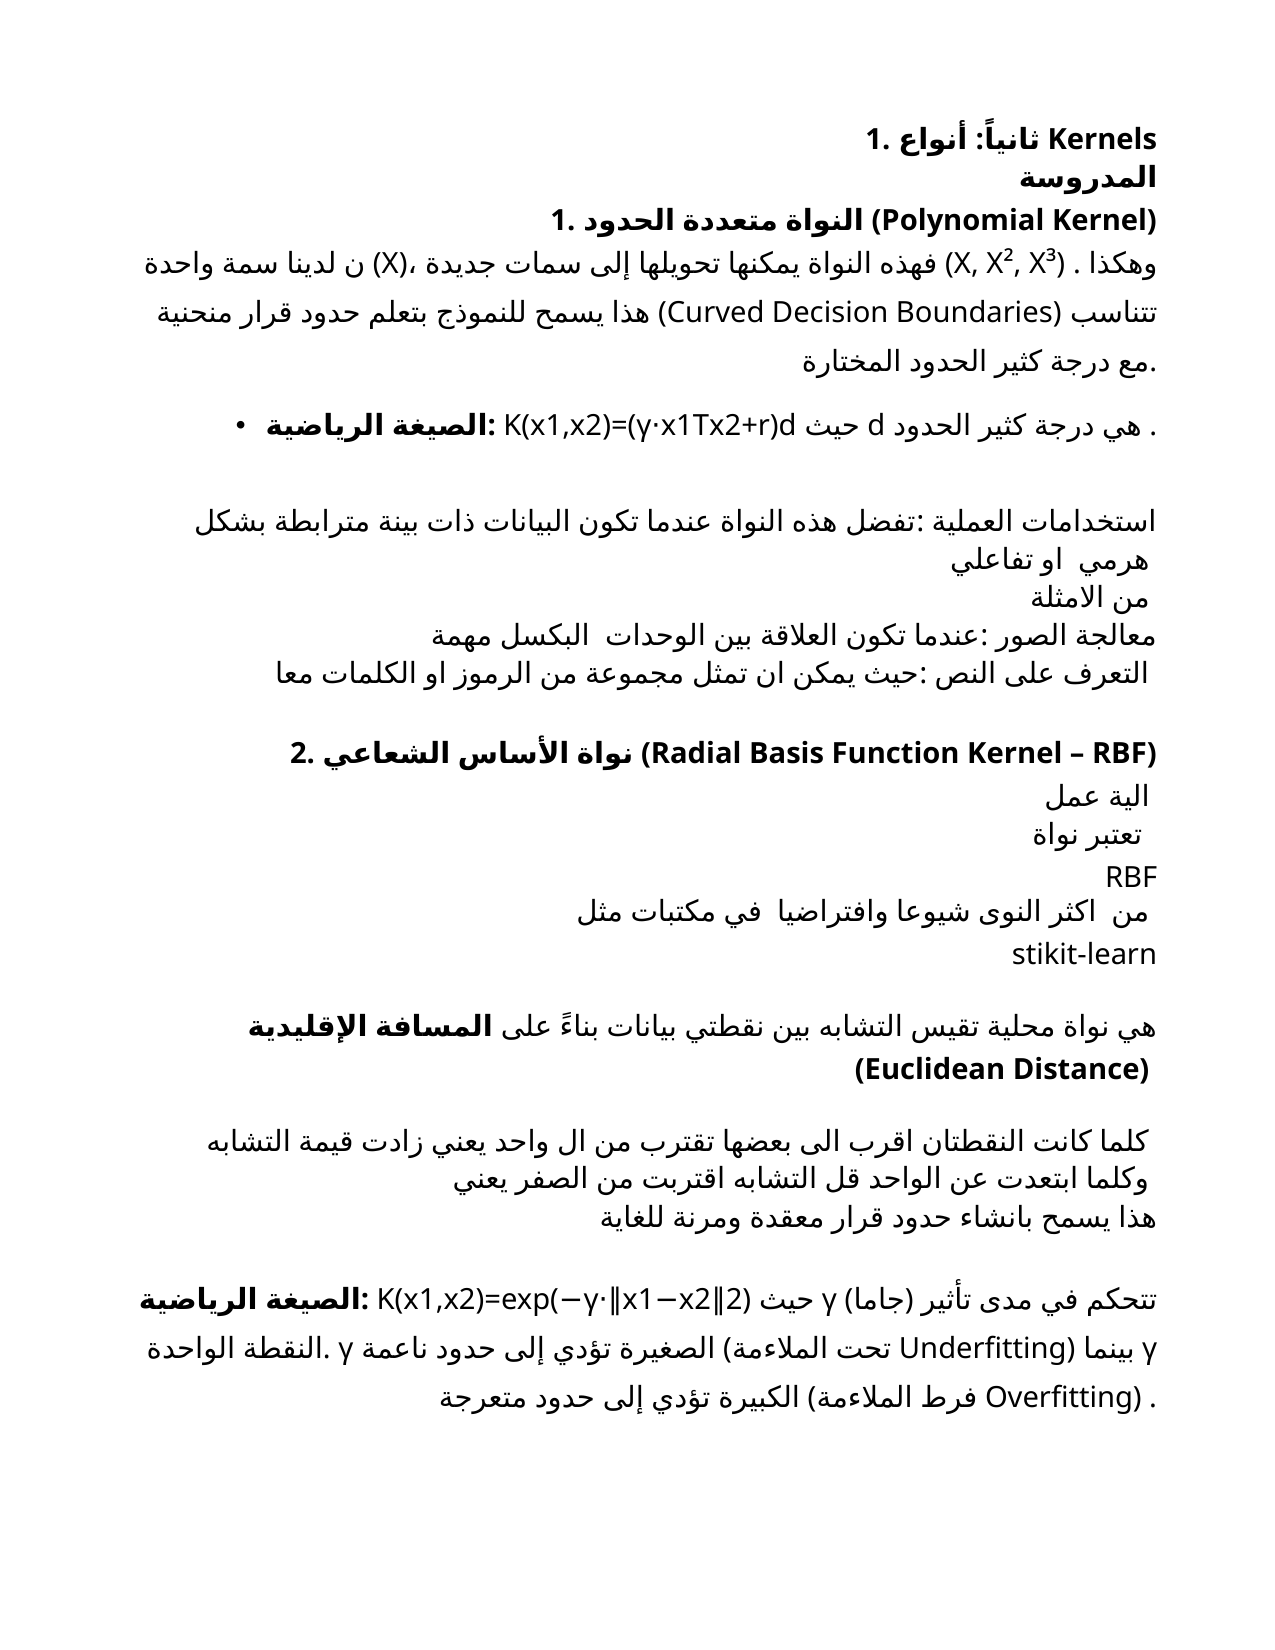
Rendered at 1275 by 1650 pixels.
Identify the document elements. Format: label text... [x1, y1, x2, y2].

text stikit-learn [118, 934, 1157, 973]
text الصيغة الرياضية: K(x1​,x2​)=exp(−γ⋅∥x1​−x2​∥2) حيث γ (جاما) تتحكم في مدى تأثير النقطة الواحدة. γ الصغيرة تؤدي إلى حدود ناعمة (تحت الملاءمة Underfitting) بينما γ الكبيرة تؤدي إلى حدود متعرجة (فرط الملاءمة Overfitting) . [118, 1278, 1157, 1419]
text تعتبر نواة [118, 818, 1157, 856]
text من اكثر النوى شيوعا وافتراضيا في مكتبات مثل [118, 896, 1157, 934]
text استخدامات العملية :تفضل هذه النواة عندما تكون البيانات ذات بينة مترابطة بشكل هرمي او تفاعلي [118, 505, 1157, 581]
text 2. نواة الأساس الشعاعي (Radial Basis Function Kernel – RBF) [118, 732, 1157, 775]
text هي نواة محلية تقيس التشابه بين نقطتي بيانات بناءً على المسافة الإقليدية (Euclidean Distance) [118, 1010, 1157, 1088]
text RBF [118, 856, 1157, 896]
text ن لدينا سمة واحدة (X)، فهذه النواة يمكنها تحويلها إلى سمات جديدة (X, X², X³) وهكذا . هذا يسمح للنموذج بتعلم حدود قرار منحنية (Curved Decision Boundaries) تتناسب مع درجة كثير الحدود المختارة. [118, 242, 1157, 383]
text المدروسة [118, 161, 1157, 199]
text معالجة الصور :عندما تكون العلاقة بين الوحدات البكسل مهمة [118, 619, 1157, 657]
text كلما كانت النقطتان اقرب الى بعضها تقترب من ال واحد يعني زادت قيمة التشابه [118, 1125, 1157, 1163]
text الية عمل [118, 775, 1157, 818]
text وكلما ابتعدت عن الواحد قل التشابه اقتربت من الصفر يعني [118, 1163, 1157, 1201]
text التعرف على النص :حيث يمكن ان تمثل مجموعة من الرموز او الكلمات معا [118, 657, 1157, 695]
text هذا يسمح بانشاء حدود قرار معقدة ومرنة للغاية [118, 1201, 1157, 1239]
text من الامثلة [118, 581, 1157, 619]
text 1. ثانياً: أنواع Kernels [118, 118, 1157, 161]
list الصيغة الرياضية: K(x1​,x2​)=(γ⋅x1T​x2​+r)d حيث d هي درجة كثير الحدود . [164, 404, 1157, 447]
text 1. النواة متعددة الحدود (Polynomial Kernel) [118, 199, 1157, 242]
